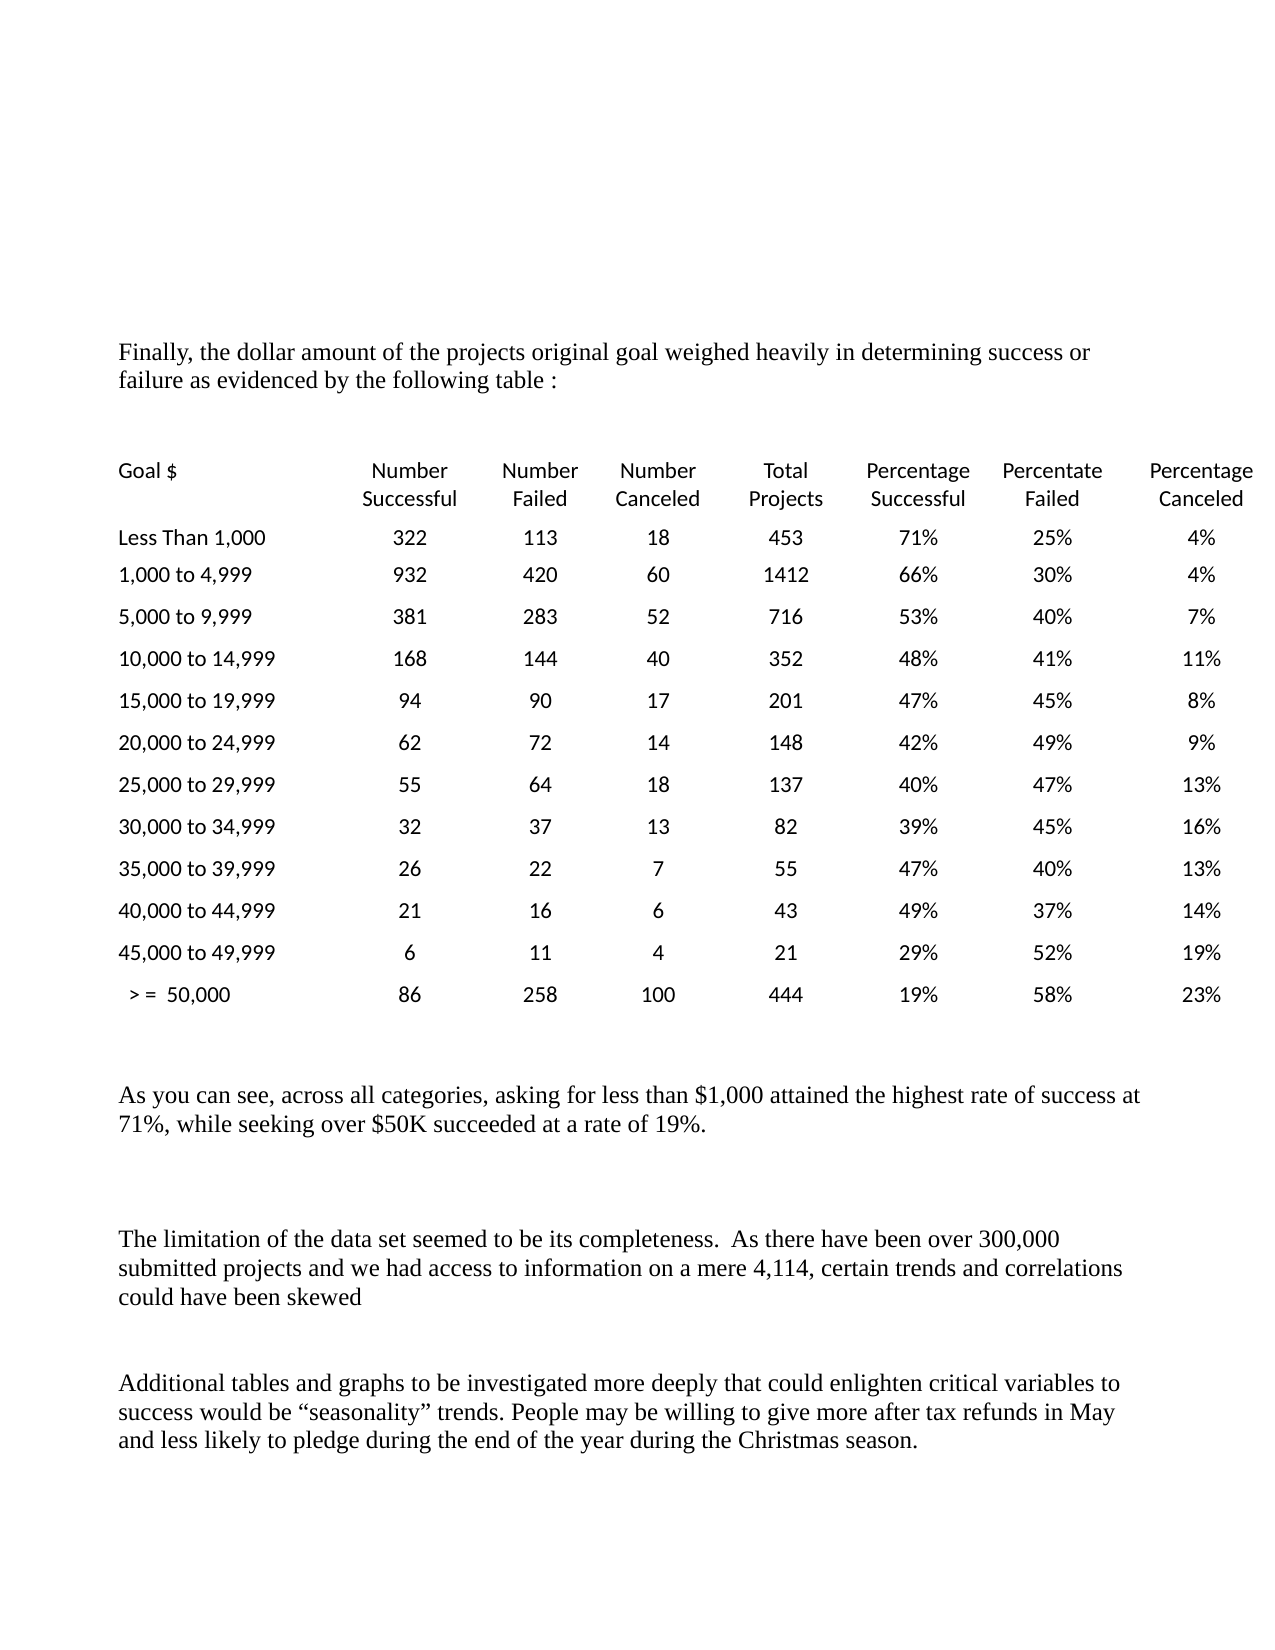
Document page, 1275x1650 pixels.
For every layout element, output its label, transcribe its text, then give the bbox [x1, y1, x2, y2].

text The limitation of the data set seemed to be its completeness. As there have been over 300,000 submitted projects and we had access to information on a mere 4,114, certain trends and correlations could have been skewed [118, 1224, 1157, 1310]
table_cell 32 [331, 812, 488, 854]
table_cell 16% [1116, 812, 1273, 854]
table_cell [310, 179, 448, 209]
table_cell [1028, 179, 1166, 209]
table_cell 11 [488, 938, 592, 980]
table_cell 4% [1116, 523, 1273, 560]
table_cell [115, 303, 310, 333]
table_header Percentage Canceled [1116, 456, 1273, 518]
table_cell 43 [724, 896, 848, 938]
table_cell 19% [848, 980, 989, 1022]
table_cell 4% [1116, 560, 1273, 602]
table_header Percentage Successful [848, 456, 989, 518]
table_cell Less Than 1,000 [117, 523, 331, 560]
table_cell 55 [331, 770, 488, 812]
table_cell > = 50,000 [117, 980, 331, 1022]
table_cell [883, 149, 1028, 179]
table_cell [606, 118, 744, 148]
table_cell 90 [488, 686, 592, 728]
table_cell [115, 274, 310, 303]
table_cell 6 [592, 896, 724, 938]
table_cell [1028, 149, 1166, 179]
table_cell [1166, 274, 1275, 303]
table_cell 72 [488, 728, 592, 770]
table_cell 22 [488, 854, 592, 896]
table_cell [448, 149, 606, 179]
table_cell 14 [592, 728, 724, 770]
table_cell [744, 244, 882, 272]
table_cell [883, 213, 1028, 241]
table_cell 13% [1116, 770, 1273, 812]
table_cell 55 [724, 854, 848, 896]
table_cell 94 [331, 686, 488, 728]
table_cell 47% [848, 854, 989, 896]
table_cell 45% [989, 686, 1116, 728]
table_cell [115, 179, 310, 209]
table_cell 6 [331, 938, 488, 980]
table_cell [883, 179, 1028, 209]
table_cell 9% [1116, 728, 1273, 770]
table_cell 14% [1116, 896, 1273, 938]
table_cell 258 [488, 980, 592, 1022]
table_cell [883, 303, 1028, 333]
table_cell 40,000 to 44,999 [117, 896, 331, 938]
table_cell [1028, 244, 1166, 272]
table_cell 453 [724, 523, 848, 560]
table_cell 64 [488, 770, 592, 812]
table_cell [744, 213, 882, 241]
table_header Number Successful [331, 456, 488, 518]
table_cell 66% [848, 560, 989, 602]
table_cell 13 [592, 812, 724, 854]
table_cell 113 [488, 523, 592, 560]
table_cell 60 [592, 560, 724, 602]
table_cell [115, 149, 310, 179]
text As you can see, across all categories, asking for less than $1,000 attained the highest rate of success at 71%, while seeking over $50K succeeded at a rate of 19%. [118, 1080, 1157, 1138]
table_cell 144 [488, 644, 592, 686]
table_cell 11% [1116, 644, 1273, 686]
table_cell [606, 303, 744, 333]
table_cell [115, 244, 310, 272]
table_cell 17 [592, 686, 724, 728]
table_cell 48% [848, 644, 989, 686]
table_cell 13% [1116, 854, 1273, 896]
table_cell [606, 149, 744, 179]
table_header Total Projects [724, 456, 848, 518]
table_cell 444 [724, 980, 848, 1022]
table_cell [1028, 303, 1166, 333]
table_cell 86 [331, 980, 488, 1022]
table_cell [606, 213, 744, 241]
table_cell 352 [724, 644, 848, 686]
table_cell [448, 179, 606, 209]
table_cell 41% [989, 644, 1116, 686]
table_cell [1028, 209, 1166, 241]
table_cell 19% [1116, 938, 1273, 980]
table_cell 62 [331, 728, 488, 770]
table_cell [310, 244, 448, 272]
table_cell 20,000 to 24,999 [117, 728, 331, 770]
table_cell [606, 274, 744, 303]
table_cell 37 [488, 812, 592, 854]
table_cell [448, 274, 606, 303]
table_cell 40 [592, 644, 724, 686]
table_header Percentate Failed [989, 456, 1116, 518]
table_cell 71% [848, 523, 989, 560]
table_cell [744, 274, 882, 303]
table_cell [1166, 209, 1275, 241]
table_cell 47% [989, 770, 1116, 812]
table_header Number Failed [488, 456, 592, 518]
table_cell [744, 118, 882, 148]
table_header Number Canceled [592, 456, 724, 518]
table_cell [1166, 303, 1275, 333]
table_cell 37% [989, 896, 1116, 938]
table_cell [310, 149, 448, 179]
table_cell [310, 118, 448, 148]
table_cell 168 [331, 644, 488, 686]
table_cell 15,000 to 19,999 [117, 686, 331, 728]
table_cell 932 [331, 560, 488, 602]
table_cell 35,000 to 39,999 [117, 854, 331, 896]
table_cell 39% [848, 812, 989, 854]
table_cell 7% [1116, 602, 1273, 644]
table_cell 42% [848, 728, 989, 770]
table_cell 49% [989, 728, 1116, 770]
table_cell 1,000 to 4,999 [117, 560, 331, 602]
table_cell 137 [724, 770, 848, 812]
table_cell 1412 [724, 560, 848, 602]
table_cell 283 [488, 602, 592, 644]
table_cell [310, 213, 448, 241]
table_cell [883, 118, 1028, 148]
table_cell 4 [592, 938, 724, 980]
table_cell 322 [331, 523, 488, 560]
table_cell 23% [1116, 980, 1273, 1022]
table_cell 381 [331, 602, 488, 644]
table_cell 8% [1116, 686, 1273, 728]
table_cell 18 [592, 523, 724, 560]
table_cell [744, 303, 882, 333]
table_cell [310, 274, 448, 303]
table_cell 82 [724, 812, 848, 854]
text Finally, the dollar amount of the projects original goal weighed heavily in determining success or failure as evidenced by the following table : [118, 337, 1157, 394]
table_cell 45,000 to 49,999 [117, 938, 331, 980]
table_cell 26 [331, 854, 488, 896]
table_cell 716 [724, 602, 848, 644]
table_cell [448, 118, 606, 148]
table_cell 10,000 to 14,999 [117, 644, 331, 686]
text Additional tables and graphs to be investigated more deeply that could enlighten critical variables to success would be “seasonality” trends. People may be willing to give more after tax refunds in May and less likely to pledge during the end of the year during the Christmas season. [118, 1368, 1157, 1454]
table_cell 40% [989, 854, 1116, 896]
table_cell 148 [724, 728, 848, 770]
table_cell [448, 303, 606, 333]
table_cell [448, 213, 606, 241]
table_cell [883, 274, 1028, 303]
table_cell 21 [331, 896, 488, 938]
table_cell 45% [989, 812, 1116, 854]
table_cell 52% [989, 938, 1116, 980]
table_cell [1166, 244, 1275, 272]
table_cell [310, 303, 448, 333]
table_cell 40% [989, 602, 1116, 644]
table_cell 420 [488, 560, 592, 602]
table_cell 16 [488, 896, 592, 938]
table_cell 58% [989, 980, 1116, 1022]
table_cell 25,000 to 29,999 [117, 770, 331, 812]
table_cell [115, 118, 310, 148]
table_cell [1028, 118, 1166, 148]
table_cell [744, 179, 882, 209]
table_cell 52 [592, 602, 724, 644]
table_header Goal $ [117, 456, 331, 518]
table_cell 21 [724, 938, 848, 980]
table_cell 5,000 to 9,999 [117, 602, 331, 644]
table_cell [115, 213, 310, 241]
table_cell 30% [989, 560, 1116, 602]
table_cell [606, 179, 744, 209]
table_cell 40% [848, 770, 989, 812]
table_cell [1166, 179, 1275, 209]
table_cell 18 [592, 770, 724, 812]
table_cell 29% [848, 938, 989, 980]
table_cell 30,000 to 34,999 [117, 812, 331, 854]
table_cell [1166, 118, 1275, 148]
table_cell [1166, 149, 1275, 179]
table_cell 25% [989, 523, 1116, 560]
table_cell 49% [848, 896, 989, 938]
table_cell [448, 244, 606, 272]
table_cell 47% [848, 686, 989, 728]
table_cell 100 [592, 980, 724, 1022]
table_cell [744, 149, 882, 179]
table_cell [1028, 274, 1166, 303]
table_cell 7 [592, 854, 724, 896]
table_cell [883, 244, 1028, 272]
table_cell [606, 244, 744, 272]
table_cell 53% [848, 602, 989, 644]
table_cell 201 [724, 686, 848, 728]
